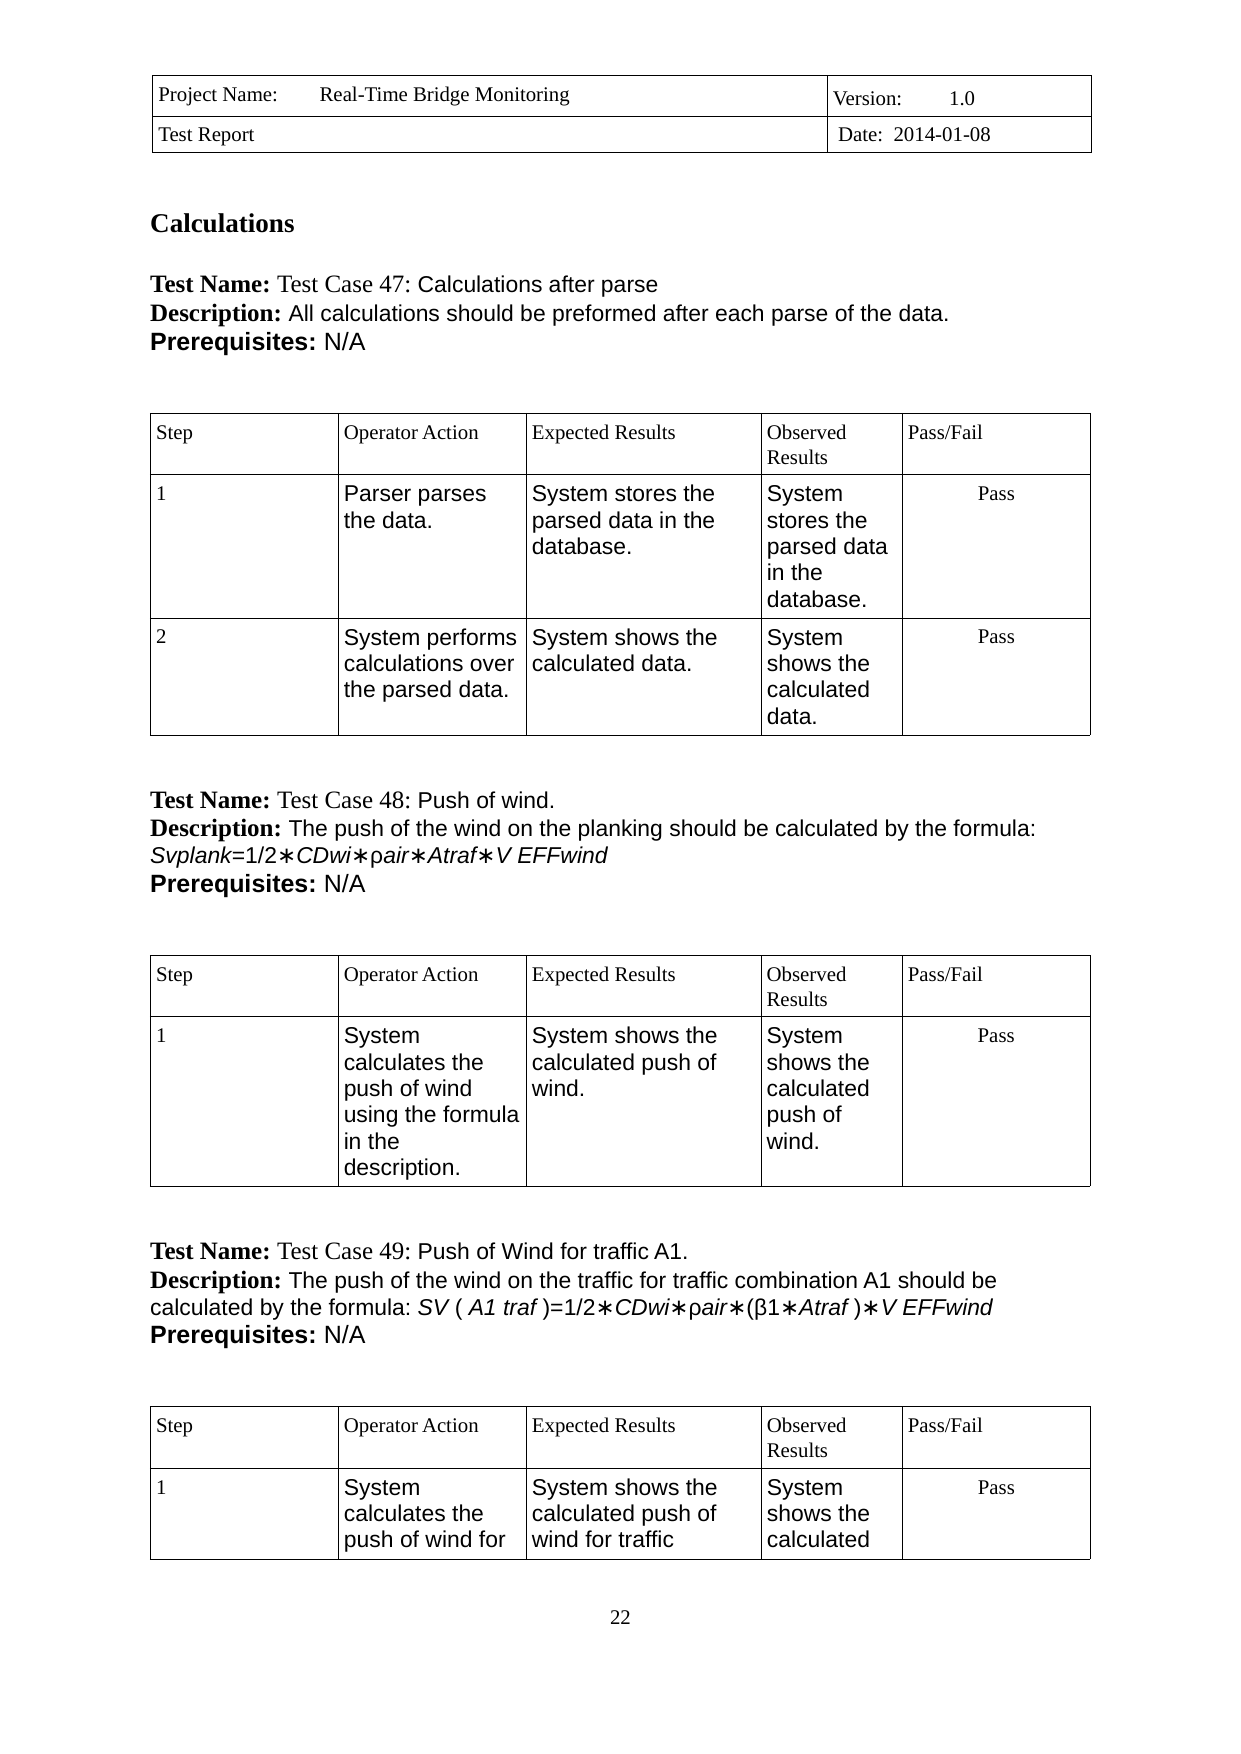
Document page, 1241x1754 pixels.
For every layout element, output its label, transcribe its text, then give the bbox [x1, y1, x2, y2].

table_cell System calculates the push of wind using the formula in the description. [339, 1017, 526, 1186]
table_cell 1 [151, 1469, 338, 1558]
table_cell System shows the calculated push of wind. [762, 1017, 902, 1186]
table_cell 1 [151, 1017, 338, 1186]
table_cell System stores the parsed data in the database. [527, 475, 761, 618]
text Description: The push of the wind on the traffic for traffic combination A1 should be calculated by the formula: SV ( A1 traf )=1/2∗CDwi∗ρair∗(β1∗Atraf )∗V EFFwind [150, 1265, 1090, 1320]
table_header Operator Action [339, 1407, 526, 1468]
text Prerequisites: N/A [150, 1320, 1090, 1349]
table_header Pass/Fail [903, 414, 1090, 474]
text Test Name: Test Case 47: Calculations after parse [150, 269, 1090, 298]
table_header Step [151, 1407, 338, 1468]
text Prerequisites: N/A [150, 327, 1090, 355]
table_header Observed Results [762, 1407, 902, 1468]
table_cell 2 [151, 619, 338, 735]
table_cell System shows the calculated data. [527, 619, 761, 735]
table_header Step [151, 956, 338, 1016]
table_header Pass/Fail [903, 1407, 1090, 1468]
table_cell Pass [903, 475, 1090, 618]
text Test Name: Test Case 48: Push of wind. [150, 785, 1090, 813]
table_cell System shows the calculated data. [762, 619, 902, 735]
table_header Step [151, 414, 338, 474]
text Test Name: Test Case 49: Push of Wind for traffic A1. [150, 1236, 1090, 1265]
table_cell Pass [903, 1017, 1090, 1186]
table_header Expected Results [527, 1407, 761, 1468]
table_cell System stores the parsed data in the database. [762, 475, 902, 618]
table_cell System shows the calculated push of wind for traffic [527, 1469, 761, 1558]
text Description: The push of the wind on the planking should be calculated by the formula: [150, 813, 1090, 842]
text Description: All calculations should be preformed after each parse of the data. [150, 298, 1090, 327]
text Calculations [150, 207, 1090, 238]
table_header Observed Results [762, 414, 902, 474]
table_cell System shows the calculated push of wind. [527, 1017, 761, 1186]
table_header Expected Results [527, 956, 761, 1016]
table_cell System calculates the push of wind for [339, 1469, 526, 1558]
table_cell Parser parses the data. [339, 475, 526, 618]
table_cell 1 [151, 475, 338, 618]
table_cell Pass [903, 1469, 1090, 1558]
text Prerequisites: N/A [150, 869, 1090, 897]
table_header Expected Results [527, 414, 761, 474]
table_header Operator Action [339, 414, 526, 474]
table_header Operator Action [339, 956, 526, 1016]
table_cell Pass [903, 619, 1090, 735]
table_header Observed Results [762, 956, 902, 1016]
table_cell System performs calculations over the parsed data. [339, 619, 526, 735]
text Svplank=1/2∗CDwi∗ρair∗Atraf∗V EFFwind [150, 842, 1090, 869]
table_cell System shows the calculated [762, 1469, 902, 1558]
table_header Pass/Fail [903, 956, 1090, 1016]
